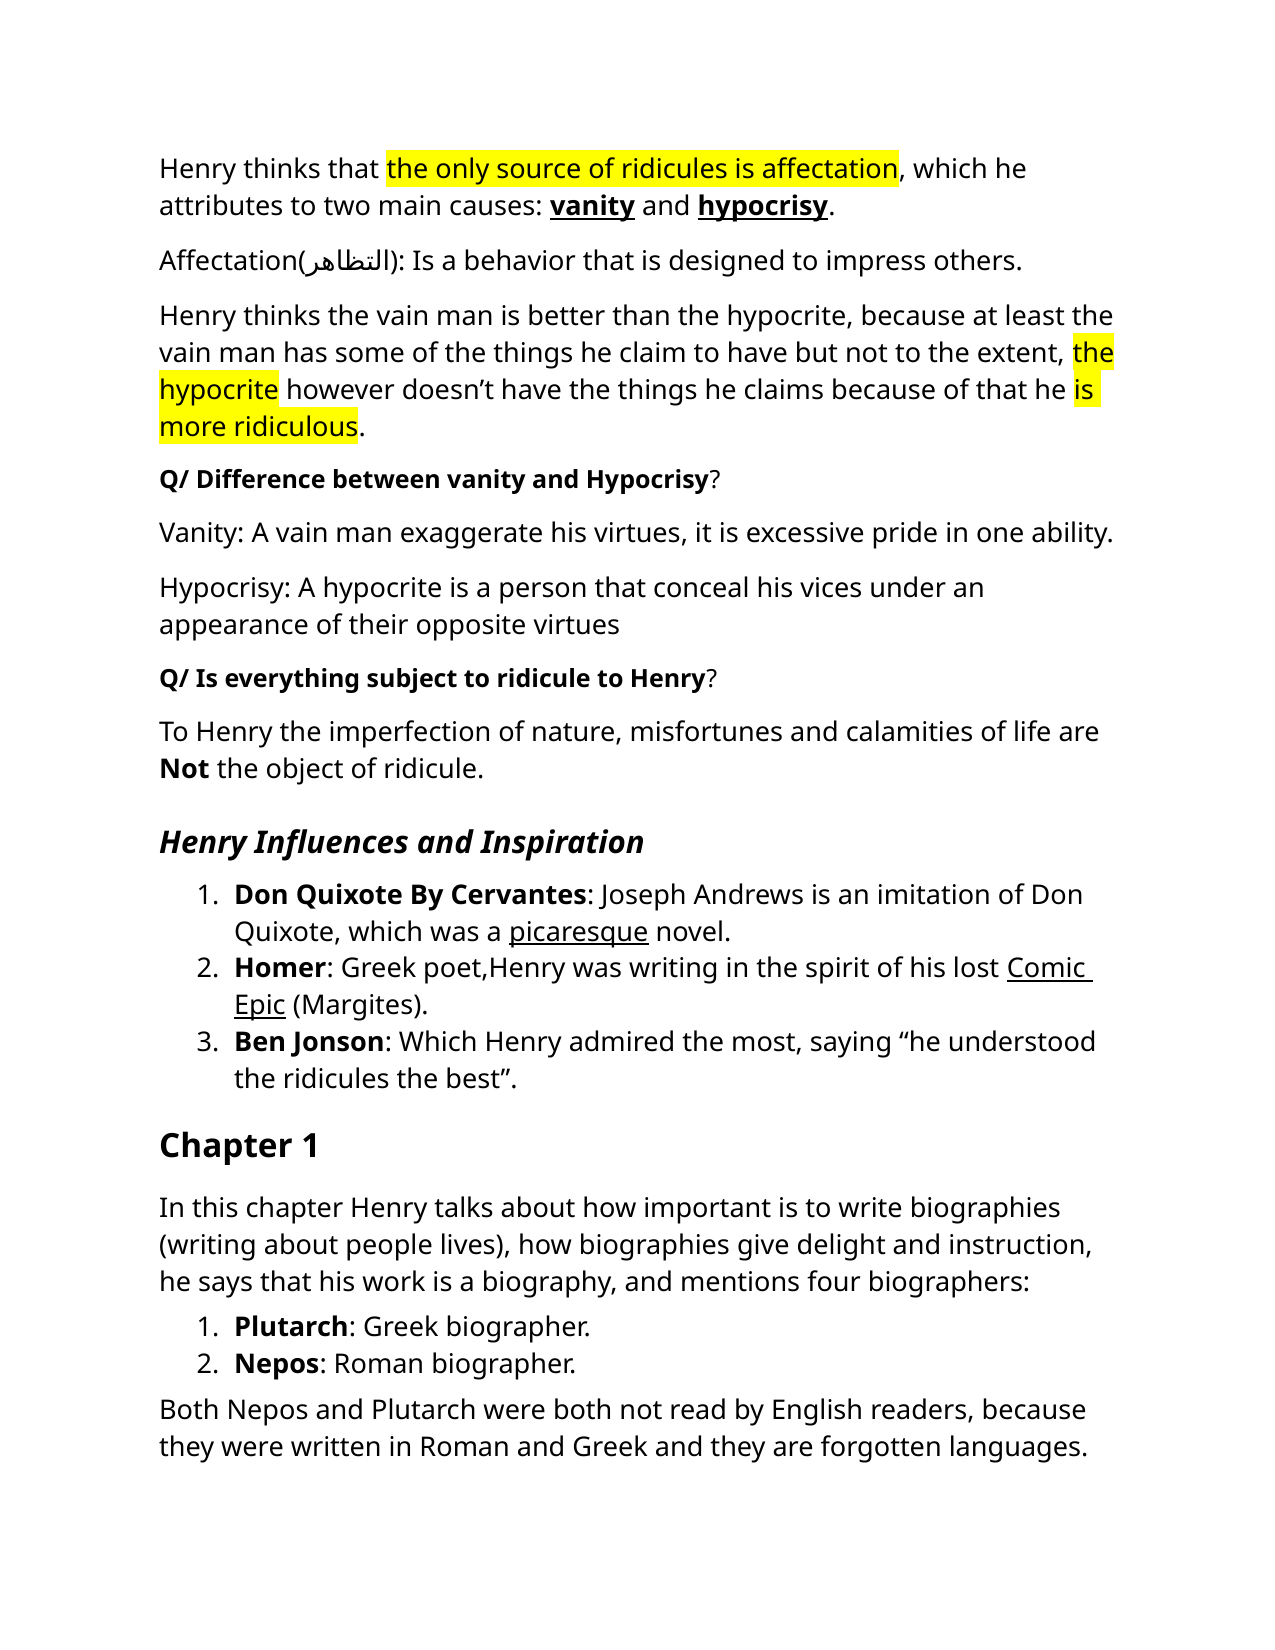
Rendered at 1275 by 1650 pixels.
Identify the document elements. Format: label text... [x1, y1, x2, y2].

text Q/ Is everything subject to ridicule to Henry? [159, 660, 1116, 694]
text To Henry the imperfection of nature, misfortunes and calamities of life are Not the object of ridicule. [159, 712, 1116, 786]
text Affectation(التظاهر): Is a behavior that is designed to impress others. [159, 242, 1116, 278]
text Henry thinks the vain man is better than the hypocrite, because at least the vain man has some of the things he claim to have but not to the extent, the hypocrite however doesn’t have the things he claims because of that he is more ridiculous. [159, 296, 1116, 444]
text In this chapter Henry talks about how important is to write biographies (writing about people lives), how biographies give delight and instruction, he says that his work is a biography, and mentions four biographers: [159, 1188, 1116, 1299]
list Ben Jonson: Which Henry admired the most, saying “he understood the ridicules the best”. [196, 1023, 1116, 1096]
list Don Quixote By Cervantes: Joseph Andrews is an imitation of Don Quixote, which was a picaresque novel. [196, 875, 1116, 949]
text Henry thinks that the only source of ridicules is affectation, which he attributes to two main causes: vanity and hypocrisy. [159, 150, 1116, 224]
list Nepos: Roman biographer. [196, 1345, 1116, 1382]
subtitle Chapter 1 [159, 1121, 1116, 1167]
text Vanity: A vain man exaggerate his virtues, it is excessive pride in one ability. [159, 514, 1116, 551]
text Both Nepos and Plutarch were both not read by English readers, because they were written in Roman and Greek and they are forgotten languages. [159, 1391, 1116, 1464]
text Q/ Difference between vanity and Hypocrisy? [159, 462, 1116, 496]
list Plutarch: Greek biographer. [196, 1308, 1116, 1345]
list Homer: Greek poet,Henry was writing in the spirit of his lost Comic Epic (Margites). [196, 949, 1116, 1023]
subtitle Henry Influences and Inspiration [159, 820, 1116, 863]
text Hypocrisy: A hypocrite is a person that conceal his vices under an appearance of their opposite virtues [159, 569, 1116, 642]
